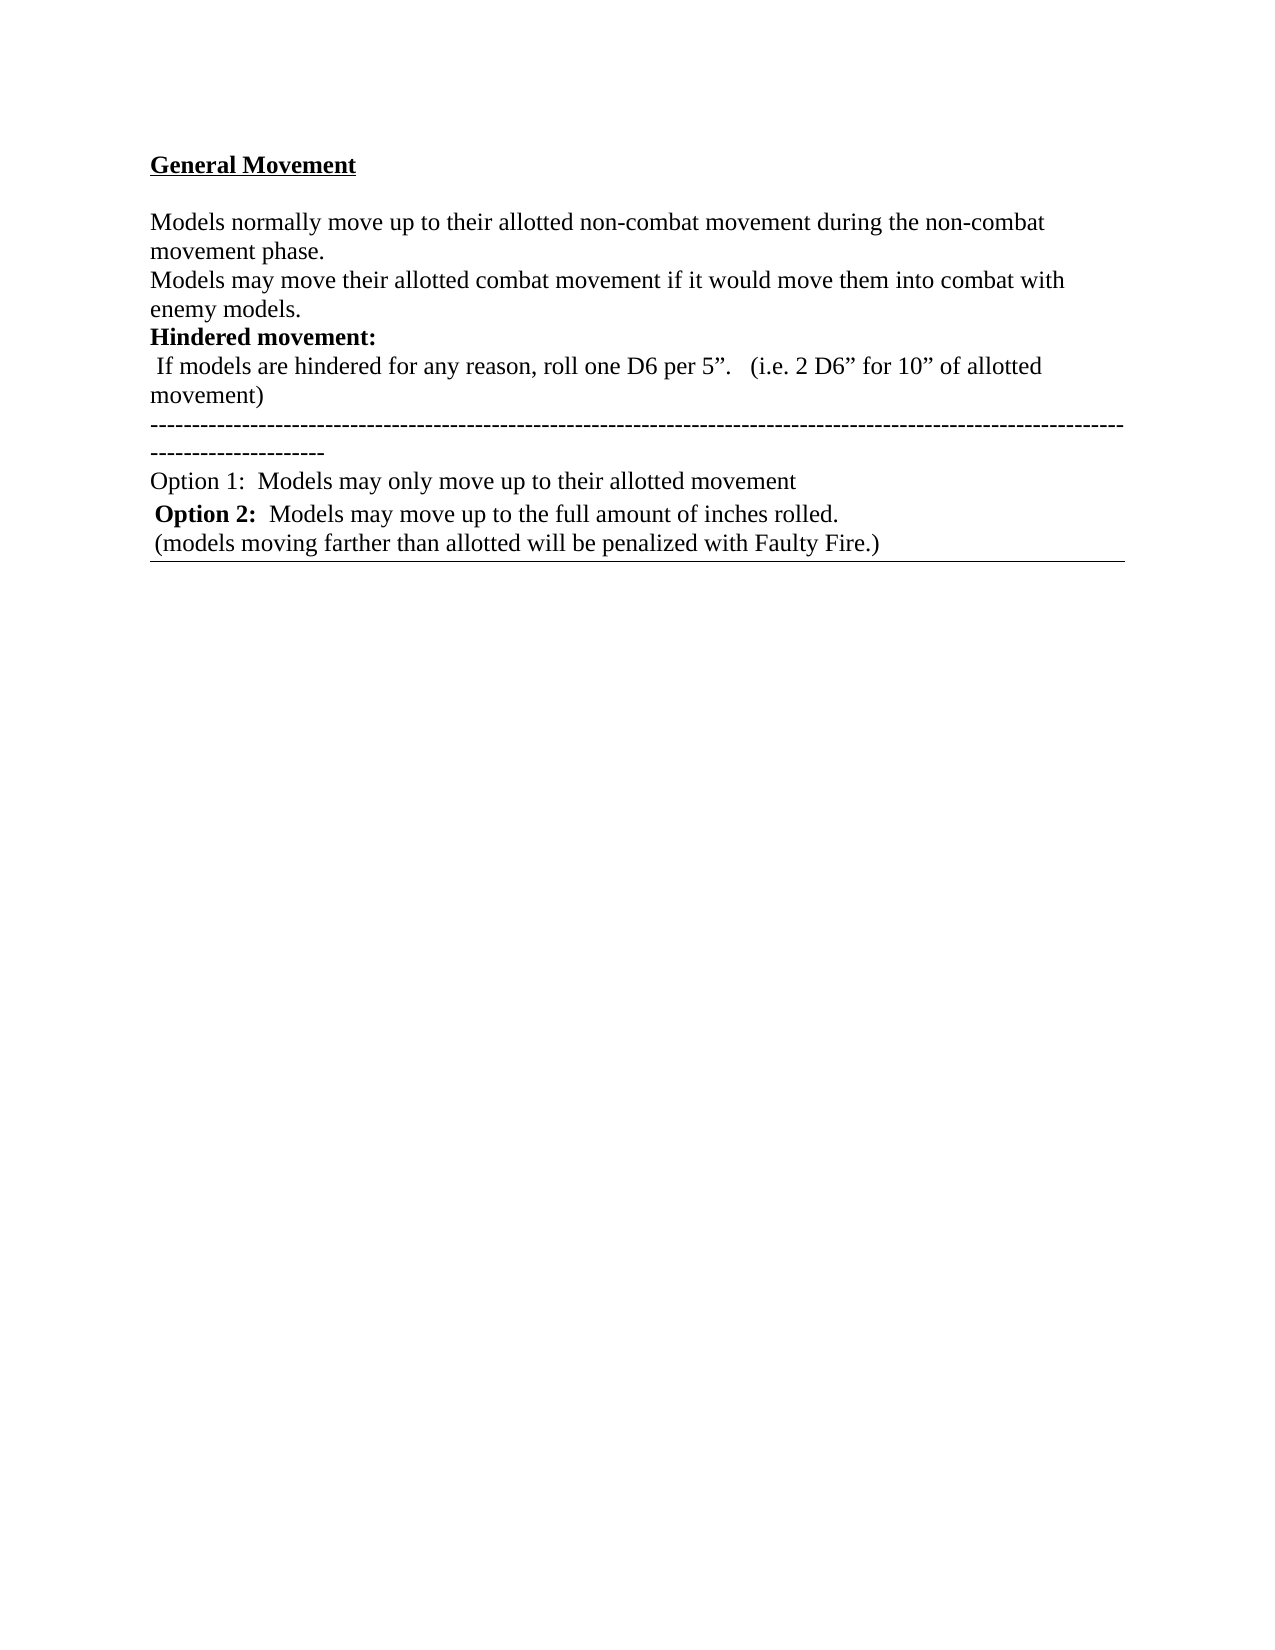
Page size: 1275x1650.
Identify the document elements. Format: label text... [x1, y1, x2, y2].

text Models normally move up to their allotted non-combat movement during the non-combat movement phase. [150, 207, 1125, 265]
text Models may move their allotted combat movement if it would move them into combat with enemy models. [150, 265, 1125, 322]
text General Movement [150, 150, 1125, 179]
text If models are hindered for any reason, roll one D6 per 5”. (i.e. 2 D6” for 10” of allotted movement) [150, 351, 1125, 409]
text Option 1: Models may only move up to their allotted movement [150, 466, 1125, 495]
text ------------------------------------------------------------------------------------------------------------------------------------------ [150, 409, 1125, 466]
text Option 2: Models may move up to the full amount of inches rolled. (models moving farther than allotted will be penalized with Faulty Fire.) [150, 495, 1125, 561]
text Hindered movement: [150, 322, 1125, 351]
